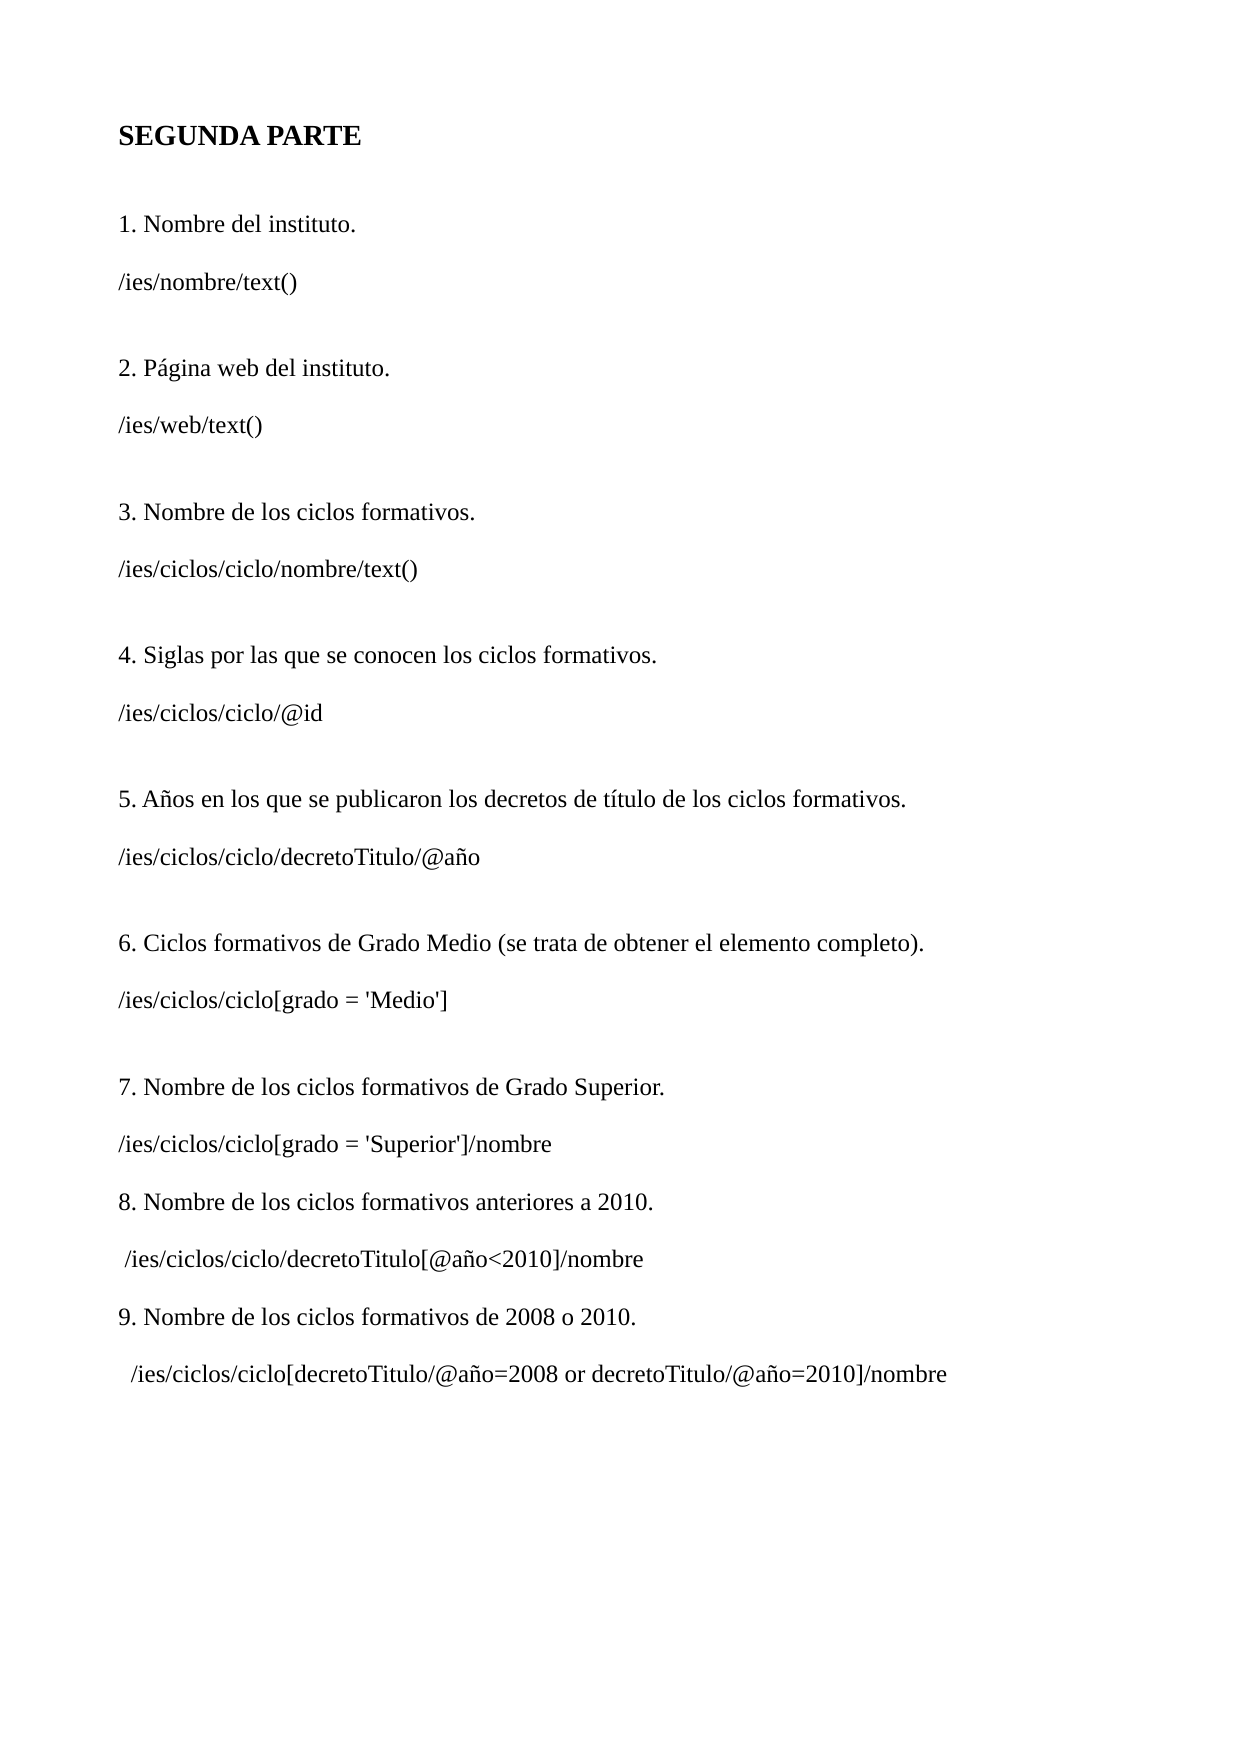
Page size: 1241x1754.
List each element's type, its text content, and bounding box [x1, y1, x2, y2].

text 9. Nombre de los ciclos formativos de 2008 o 2010. [118, 1302, 1122, 1330]
text /ies/ciclos/ciclo/@id [118, 698, 1122, 727]
text 2. Página web del instituto. [118, 353, 1122, 382]
text /ies/ciclos/ciclo/decretoTitulo/@año [118, 842, 1122, 870]
text SEGUNDA PARTE [118, 118, 1122, 152]
text 5. Años en los que se publicaron los decretos de título de los ciclos formativos. [118, 784, 1122, 813]
text /ies/nombre/text() [118, 267, 1122, 295]
text /ies/ciclos/ciclo/nombre/text() [118, 554, 1122, 583]
text 7. Nombre de los ciclos formativos de Grado Superior. [118, 1072, 1122, 1100]
text 4. Siglas por las que se conocen los ciclos formativos. [118, 640, 1122, 669]
text /ies/ciclos/ciclo[grado = 'Superior']/nombre [118, 1129, 1122, 1158]
text /ies/ciclos/ciclo[decretoTitulo/@año=2008 or decretoTitulo/@año=2010]/nombre [118, 1359, 1122, 1388]
text 8. Nombre de los ciclos formativos anteriores a 2010. [118, 1187, 1122, 1215]
text /ies/web/text() [118, 410, 1122, 439]
text /ies/ciclos/ciclo/decretoTitulo[@año<2010]/nombre [118, 1244, 1122, 1273]
text 1. Nombre del instituto. [118, 209, 1122, 238]
text 6. Ciclos formativos de Grado Medio (se trata de obtener el elemento completo). [118, 928, 1122, 957]
text 3. Nombre de los ciclos formativos. [118, 497, 1122, 525]
text /ies/ciclos/ciclo[grado = 'Medio'] [118, 985, 1122, 1014]
